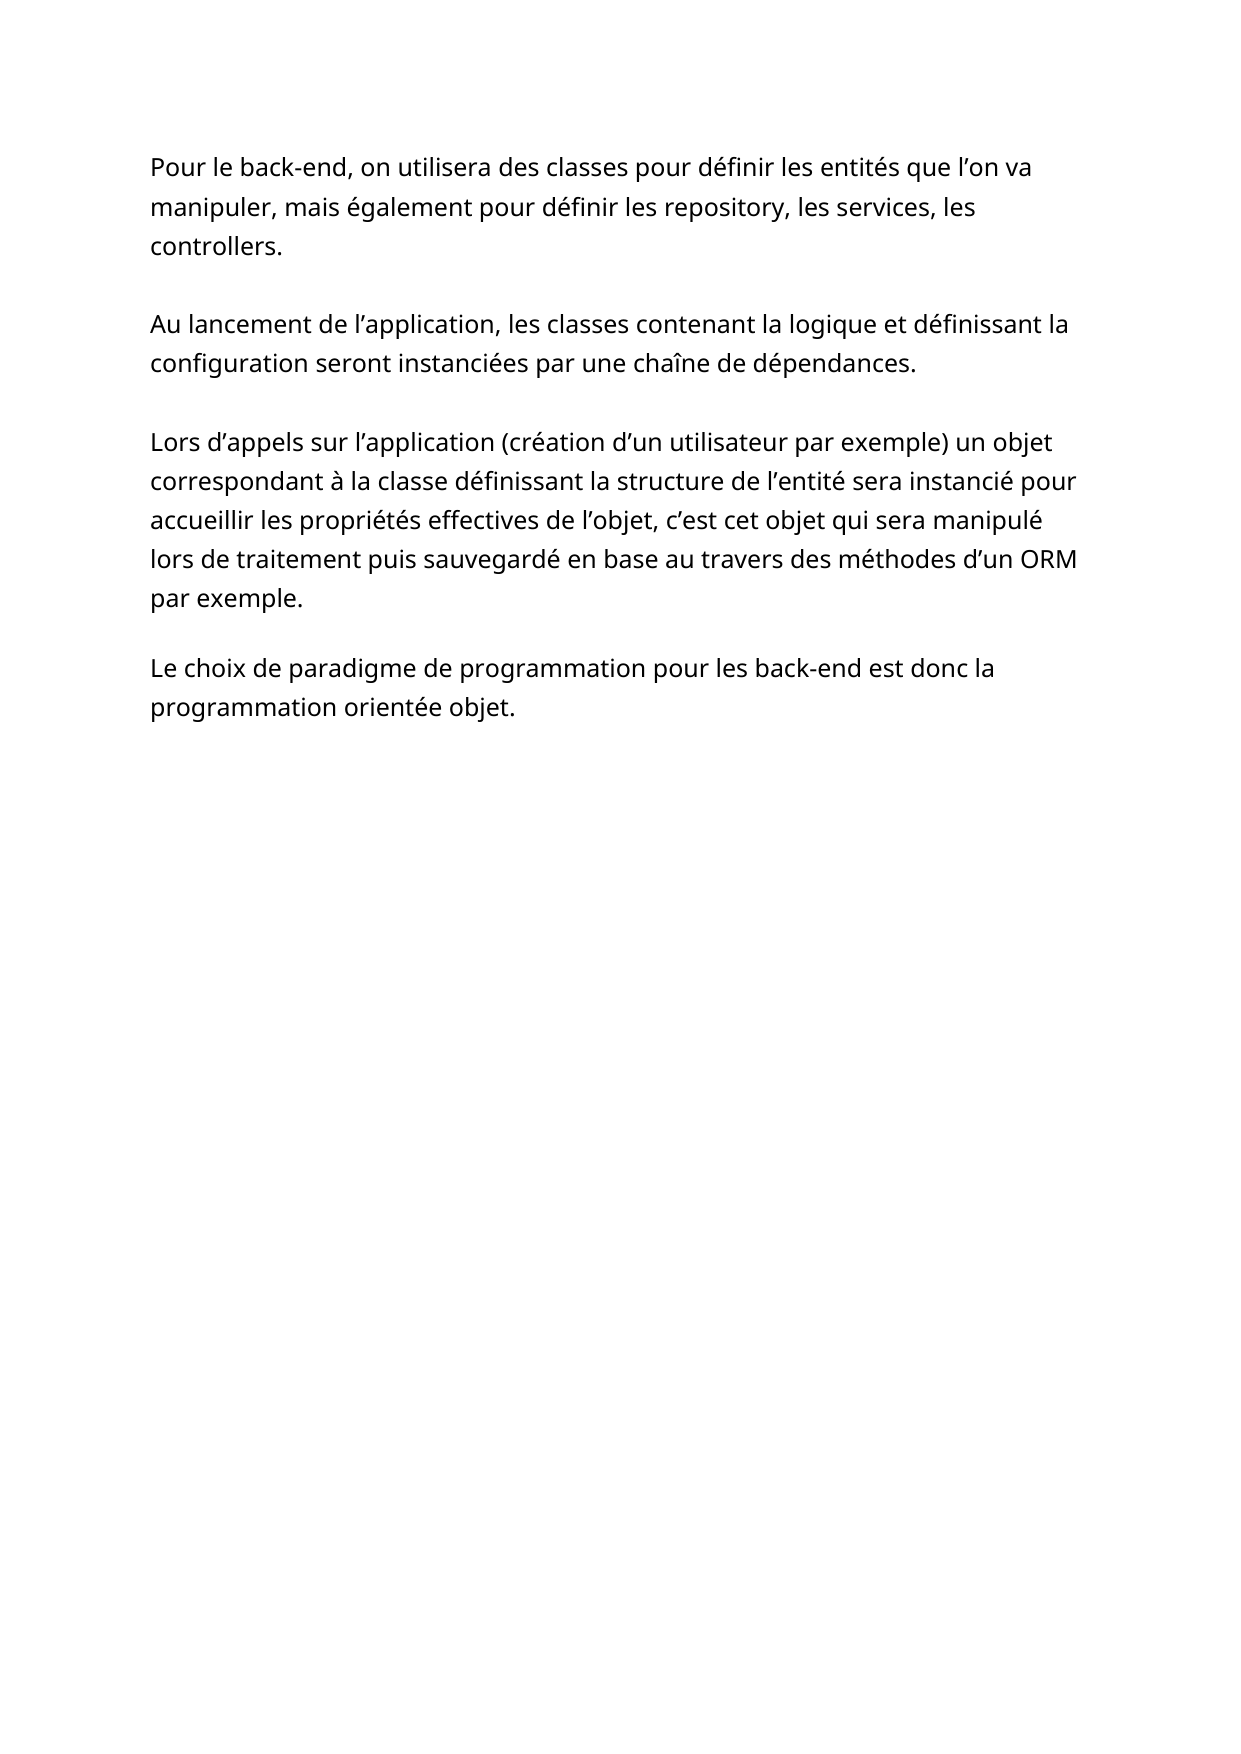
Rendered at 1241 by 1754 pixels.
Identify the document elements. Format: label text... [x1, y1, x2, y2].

text Le choix de paradigme de programmation pour les back-end est donc la programmation orientée objet. [150, 650, 1090, 723]
text Au lancement de l’application, les classes contenant la logique et définissant la configuration seront instanciées par une chaîne de dépendances. Lors d’appels sur l’application (création d’un utilisateur par exemple) un objet correspondant à la classe définissant la structure de l’entité sera instancié pour accueillir les propriétés effectives de l’objet, c’est cet objet qui sera manipulé lors de traitement puis sauvegardé en base au travers des méthodes d’un ORM par exemple. [150, 267, 1090, 615]
text Pour le back-end, on utilisera des classes pour définir les entités que l’on va manipuler, mais également pour définir les repository, les services, les controllers. [150, 150, 1090, 262]
